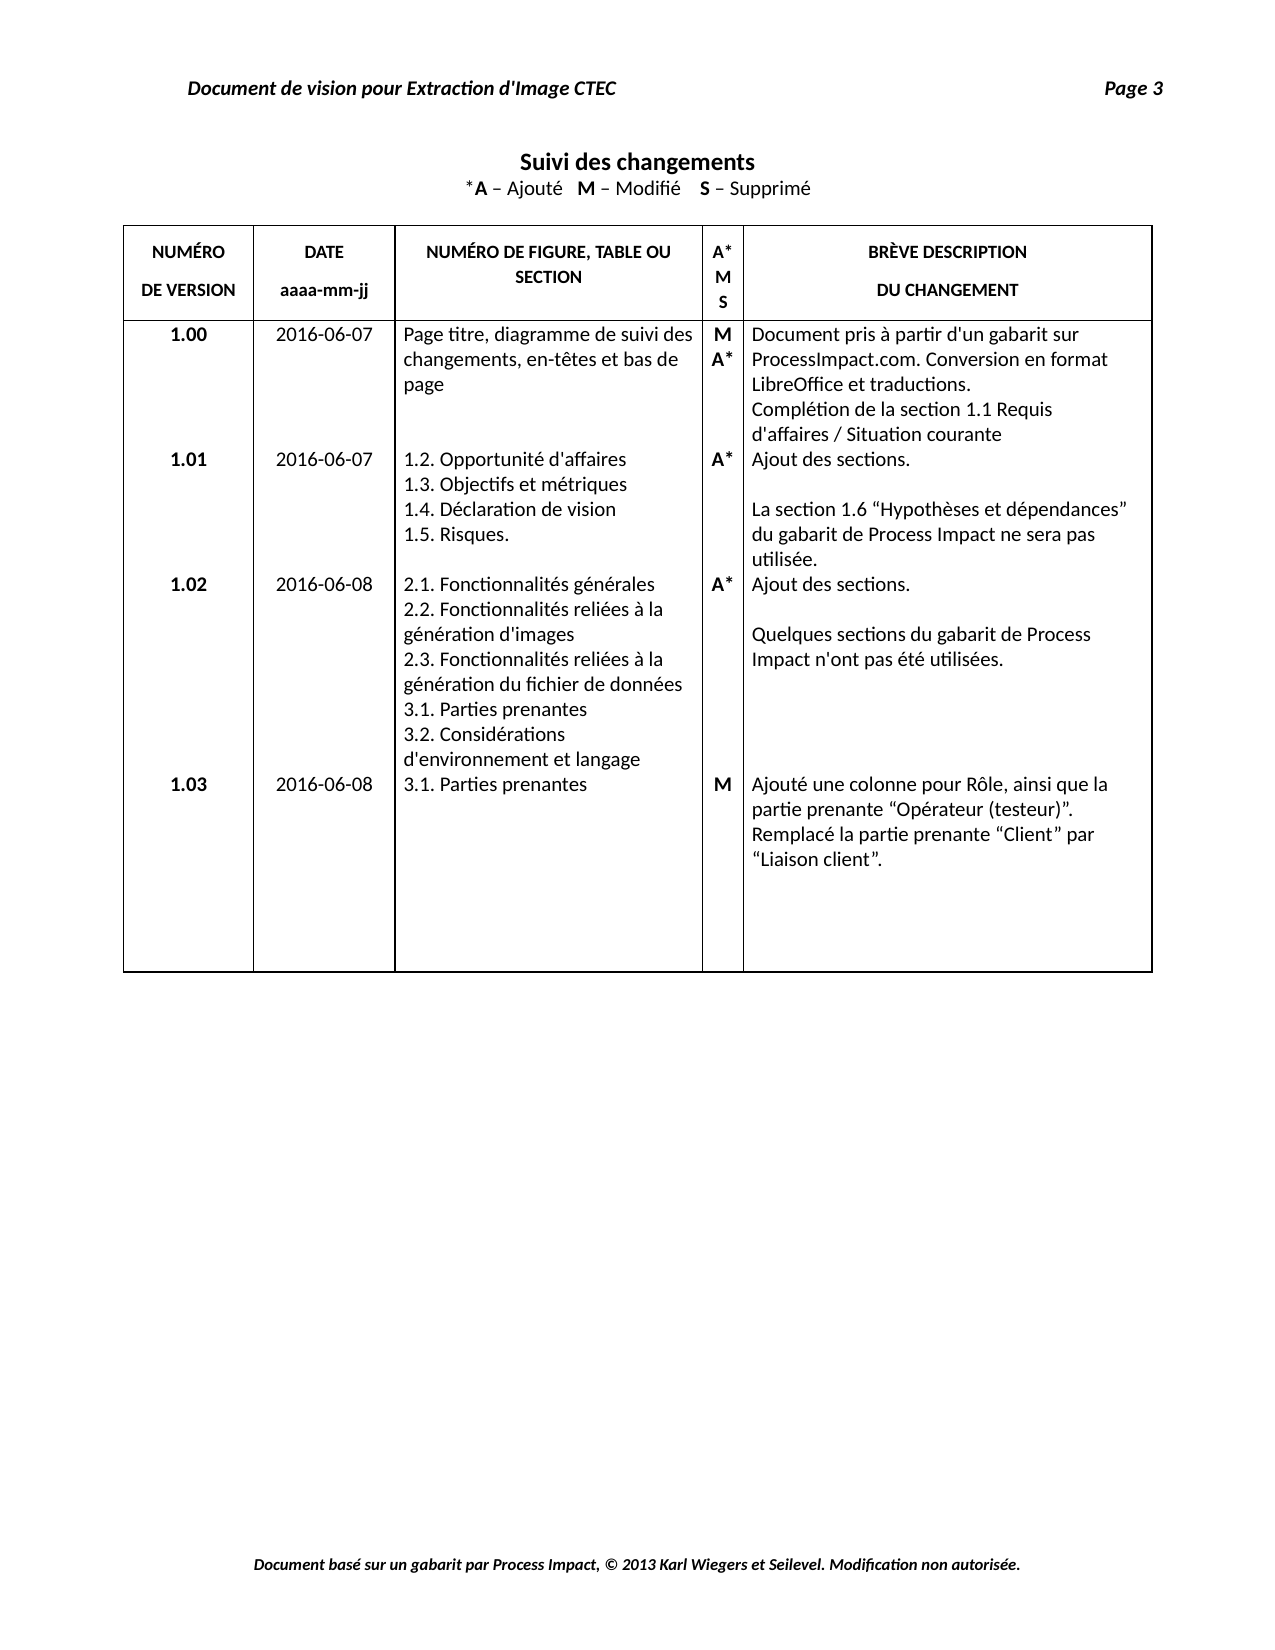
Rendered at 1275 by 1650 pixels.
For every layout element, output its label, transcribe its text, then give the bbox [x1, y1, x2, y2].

table_cell [124, 896, 253, 921]
table_cell [254, 896, 394, 921]
table_cell 1.2. Opportunité d'affaires 1.3. Objectifs et métriques 1.4. Déclaration de vision 1.5. Risques. [396, 446, 702, 571]
table_cell Ajout des sections. La section 1.6 “Hypothèses et dépendances” du gabarit de Process Impact ne sera pas utilisée. [744, 446, 1151, 571]
table_cell [744, 921, 1151, 946]
table_header NUMÉRO DE VERSION [124, 226, 253, 320]
table_cell [254, 946, 394, 971]
table_cell [396, 946, 702, 971]
table_cell [124, 921, 253, 946]
table_cell Ajouté une colonne pour Rôle, ainsi que la partie prenante “Opérateur (testeur)”. Remplacé la partie prenante “Client” par “Liaison client”. [744, 771, 1151, 871]
table_cell 1.03 [124, 771, 253, 871]
table_cell 2016-06-08 [254, 571, 394, 771]
table_cell [254, 871, 394, 896]
table_cell A* [703, 571, 743, 771]
table_cell [703, 921, 743, 946]
table_cell 1.01 [124, 446, 253, 571]
table_cell [703, 896, 743, 921]
table_cell [744, 896, 1151, 921]
table_cell [703, 871, 743, 896]
table_cell 2016-06-08 [254, 771, 394, 871]
table_cell 2016-06-07 [254, 321, 394, 446]
table_cell [744, 946, 1151, 971]
table_cell [396, 921, 702, 946]
table_cell [703, 946, 743, 971]
table_cell 3.1. Parties prenantes [396, 771, 702, 871]
table_cell [124, 946, 253, 971]
table_header DATE aaaa-mm-jj [254, 226, 394, 320]
table_cell [396, 871, 702, 896]
table_cell Page titre, diagramme de suivi des changements, en-têtes et bas de page [396, 321, 702, 446]
table_cell MA* [703, 321, 743, 446]
table_cell [254, 921, 394, 946]
table_cell [124, 871, 253, 896]
table_cell [396, 896, 702, 921]
table_cell 2.1. Fonctionnalités générales 2.2. Fonctionnalités reliées à la génération d'images 2.3. Fonctionnalités reliées à la génération du fichier de données 3.1. Parties prenantes 3.2. Considérations d'environnement et langage [396, 571, 702, 771]
table_cell A* [703, 446, 743, 571]
table_cell 2016-06-07 [254, 446, 394, 571]
table_cell Ajout des sections. Quelques sections du gabarit de Process Impact n'ont pas été utilisées. [744, 571, 1151, 771]
table_cell 1.02 [124, 571, 253, 771]
table_cell 1.00 [124, 321, 253, 446]
table_cell Document pris à partir d'un gabarit sur ProcessImpact.com. Conversion en format LibreOffice et traductions. Complétion de la section 1.1 Requis d'affaires / Situation courante [744, 321, 1151, 446]
table_header NUMÉRO DE FIGURE, TABLE OU SECTION [396, 226, 702, 320]
table_cell [744, 871, 1151, 896]
table_cell M [703, 771, 743, 871]
table_header BRÈVE DESCRIPTION DU CHANGEMENT [744, 226, 1151, 320]
text Suivi des changements [187, 150, 1087, 175]
text *A – Ajouté M – Modifié S – Supprimé [187, 175, 1087, 200]
table_header A* M S [703, 226, 743, 320]
